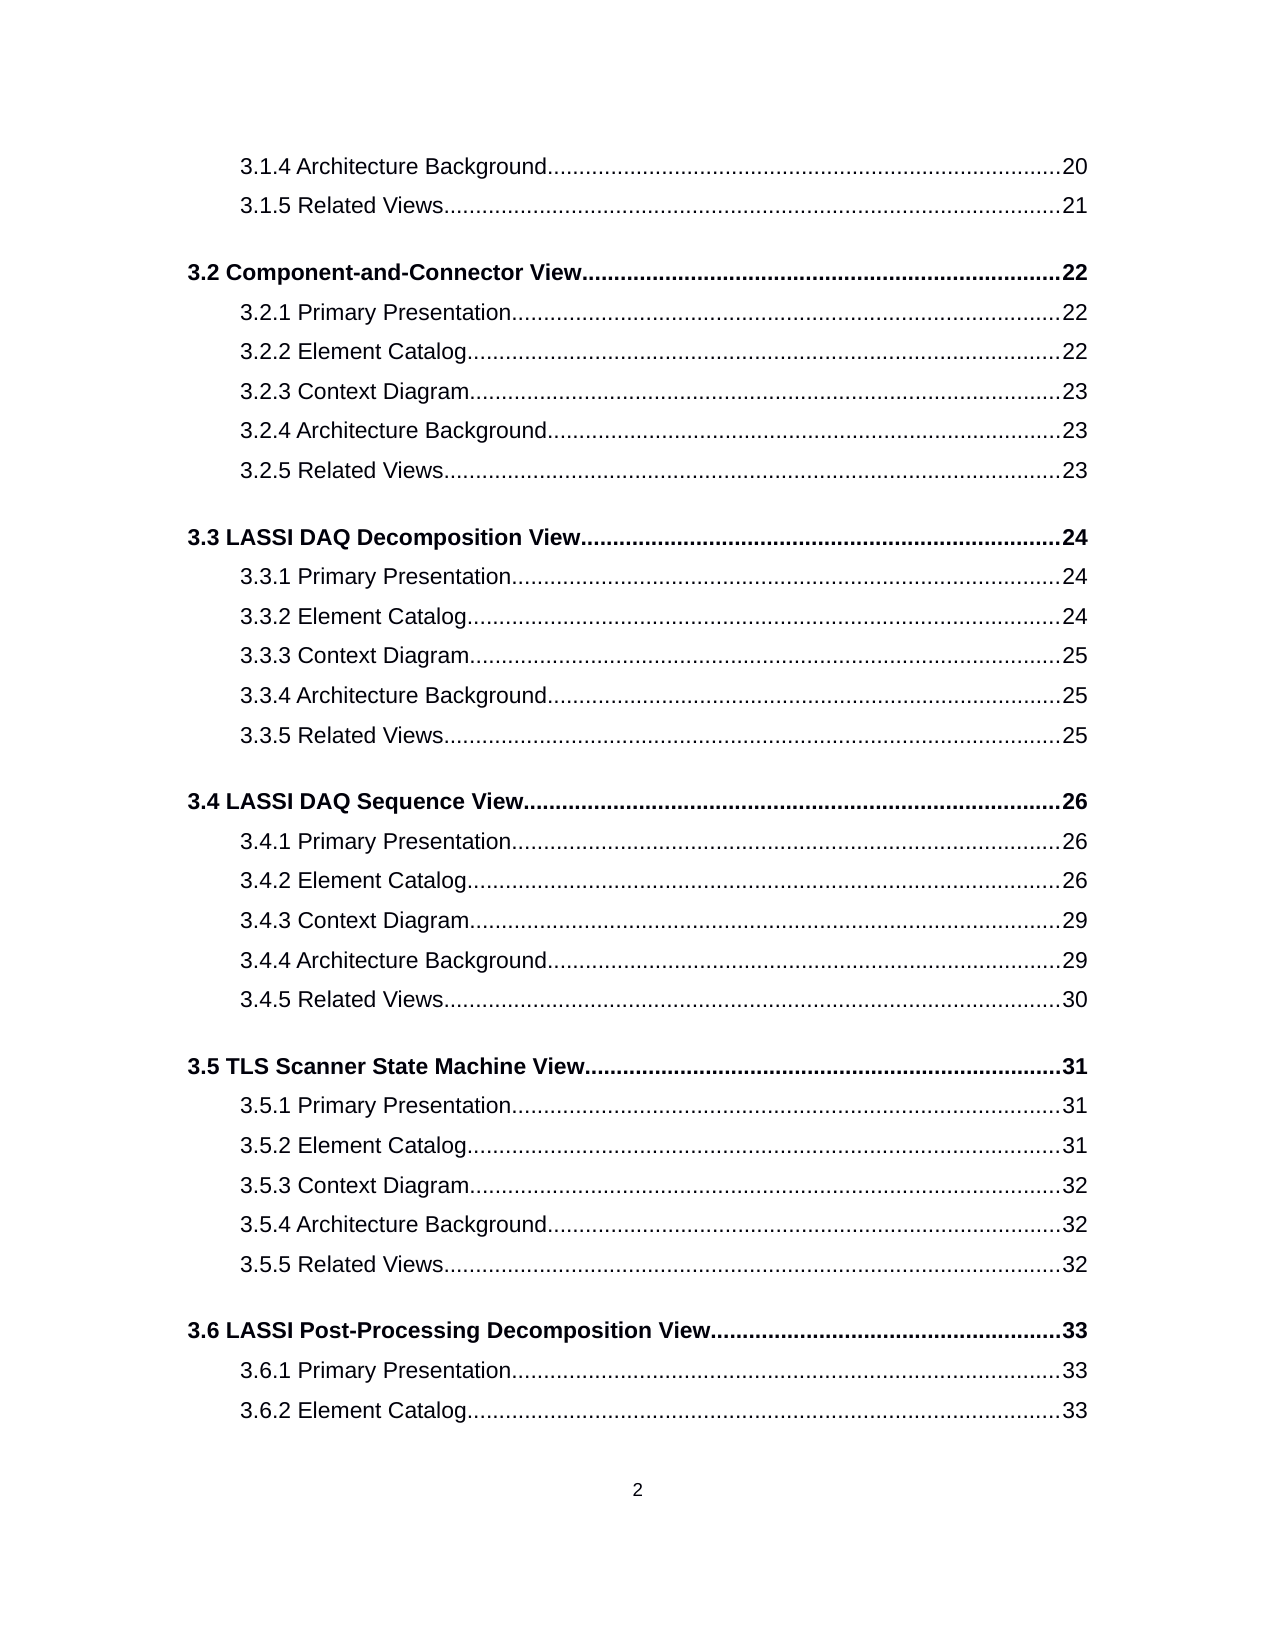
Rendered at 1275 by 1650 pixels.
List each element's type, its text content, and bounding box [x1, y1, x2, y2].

text 3.3.3 Context Diagram 25 [240, 639, 1087, 669]
text 3.6 LASSI Post-Processing Decomposition View 33 [187, 1308, 1087, 1344]
text 3.6.1 Primary Presentation 33 [240, 1354, 1087, 1383]
text 3.4.2 Element Catalog 26 [240, 864, 1087, 894]
text 3.5.5 Related Views 32 [240, 1248, 1087, 1277]
text 3.6.2 Element Catalog 33 [240, 1394, 1087, 1423]
text 3.4.4 Architecture Background 29 [240, 944, 1087, 973]
text 3.4.3 Context Diagram 29 [240, 904, 1087, 933]
text 3.5.4 Architecture Background 32 [240, 1208, 1087, 1237]
text 3.2 Component-and-Connector View 22 [187, 250, 1087, 285]
text 3.1.4 Architecture Background 20 [240, 150, 1087, 179]
text 3.1.5 Related Views 21 [240, 189, 1087, 219]
text 3.4 LASSI DAQ Sequence View 26 [187, 779, 1087, 814]
text 3.2.2 Element Catalog 22 [240, 335, 1087, 364]
text 3.3 LASSI DAQ Decomposition View 24 [187, 514, 1087, 550]
text 3.5.3 Context Diagram 32 [240, 1169, 1087, 1198]
text 3.4.1 Primary Presentation 26 [240, 825, 1087, 854]
text 3.2.5 Related Views 23 [240, 454, 1087, 483]
text 3.3.4 Architecture Background 25 [240, 679, 1087, 708]
text 3.2.3 Context Diagram 23 [240, 375, 1087, 404]
text 3.5.2 Element Catalog 31 [240, 1129, 1087, 1158]
text 3.2.1 Primary Presentation 22 [240, 296, 1087, 325]
text 3.3.2 Element Catalog 24 [240, 600, 1087, 629]
text 3.4.5 Related Views 30 [240, 983, 1087, 1012]
text 3.2.4 Architecture Background 23 [240, 414, 1087, 444]
text 3.5 TLS Scanner State Machine View 31 [187, 1044, 1087, 1079]
text 3.3.5 Related Views 25 [240, 719, 1087, 748]
text 3.5.1 Primary Presentation 31 [240, 1089, 1087, 1119]
text 3.3.1 Primary Presentation 24 [240, 560, 1087, 589]
